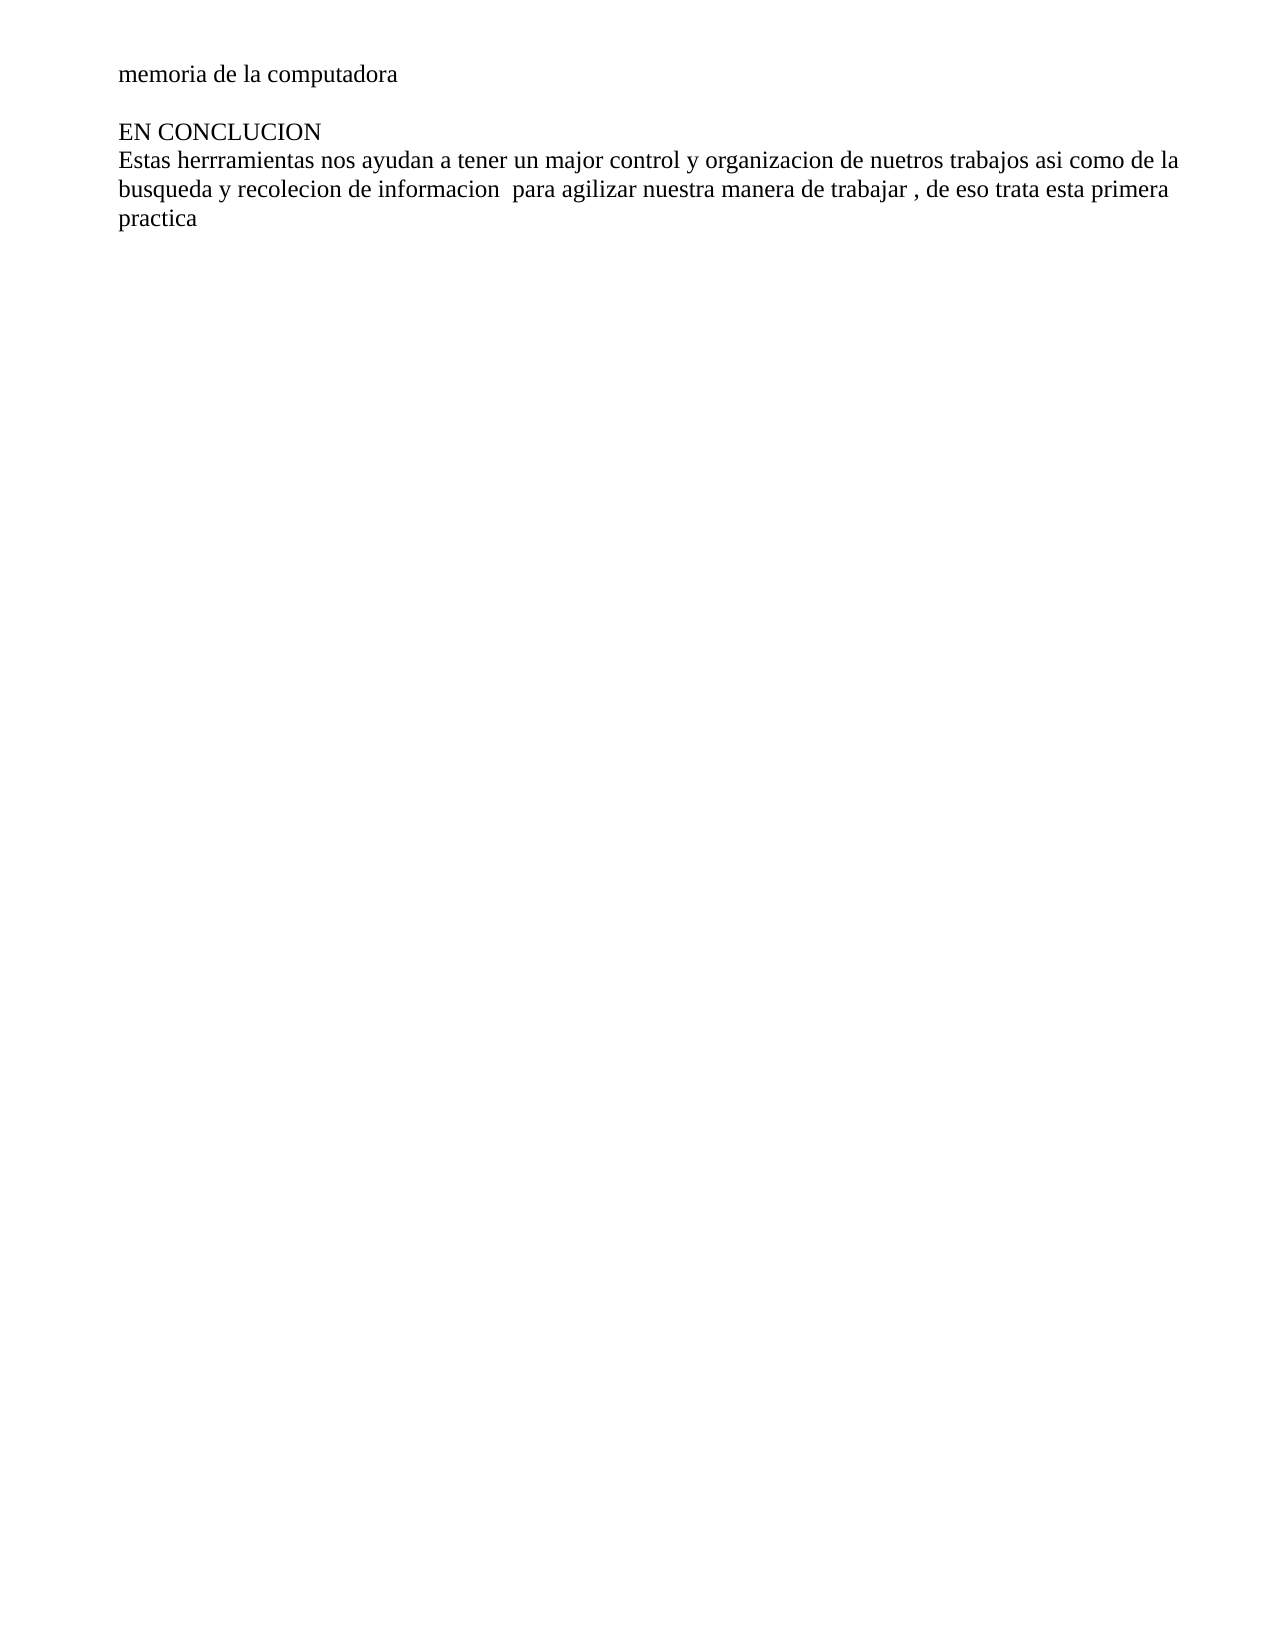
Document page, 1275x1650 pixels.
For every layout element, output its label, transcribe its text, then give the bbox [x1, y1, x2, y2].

text Estas herrramientas nos ayudan a tener un major control y organizacion de nuetros trabajos asi como de la busqueda y recolecion de informacion para agilizar nuestra manera de trabajar , de eso trata esta primera practica [118, 145, 1205, 232]
text memoria de la computadora [118, 59, 1205, 88]
text EN CONCLUCION [118, 117, 1205, 145]
